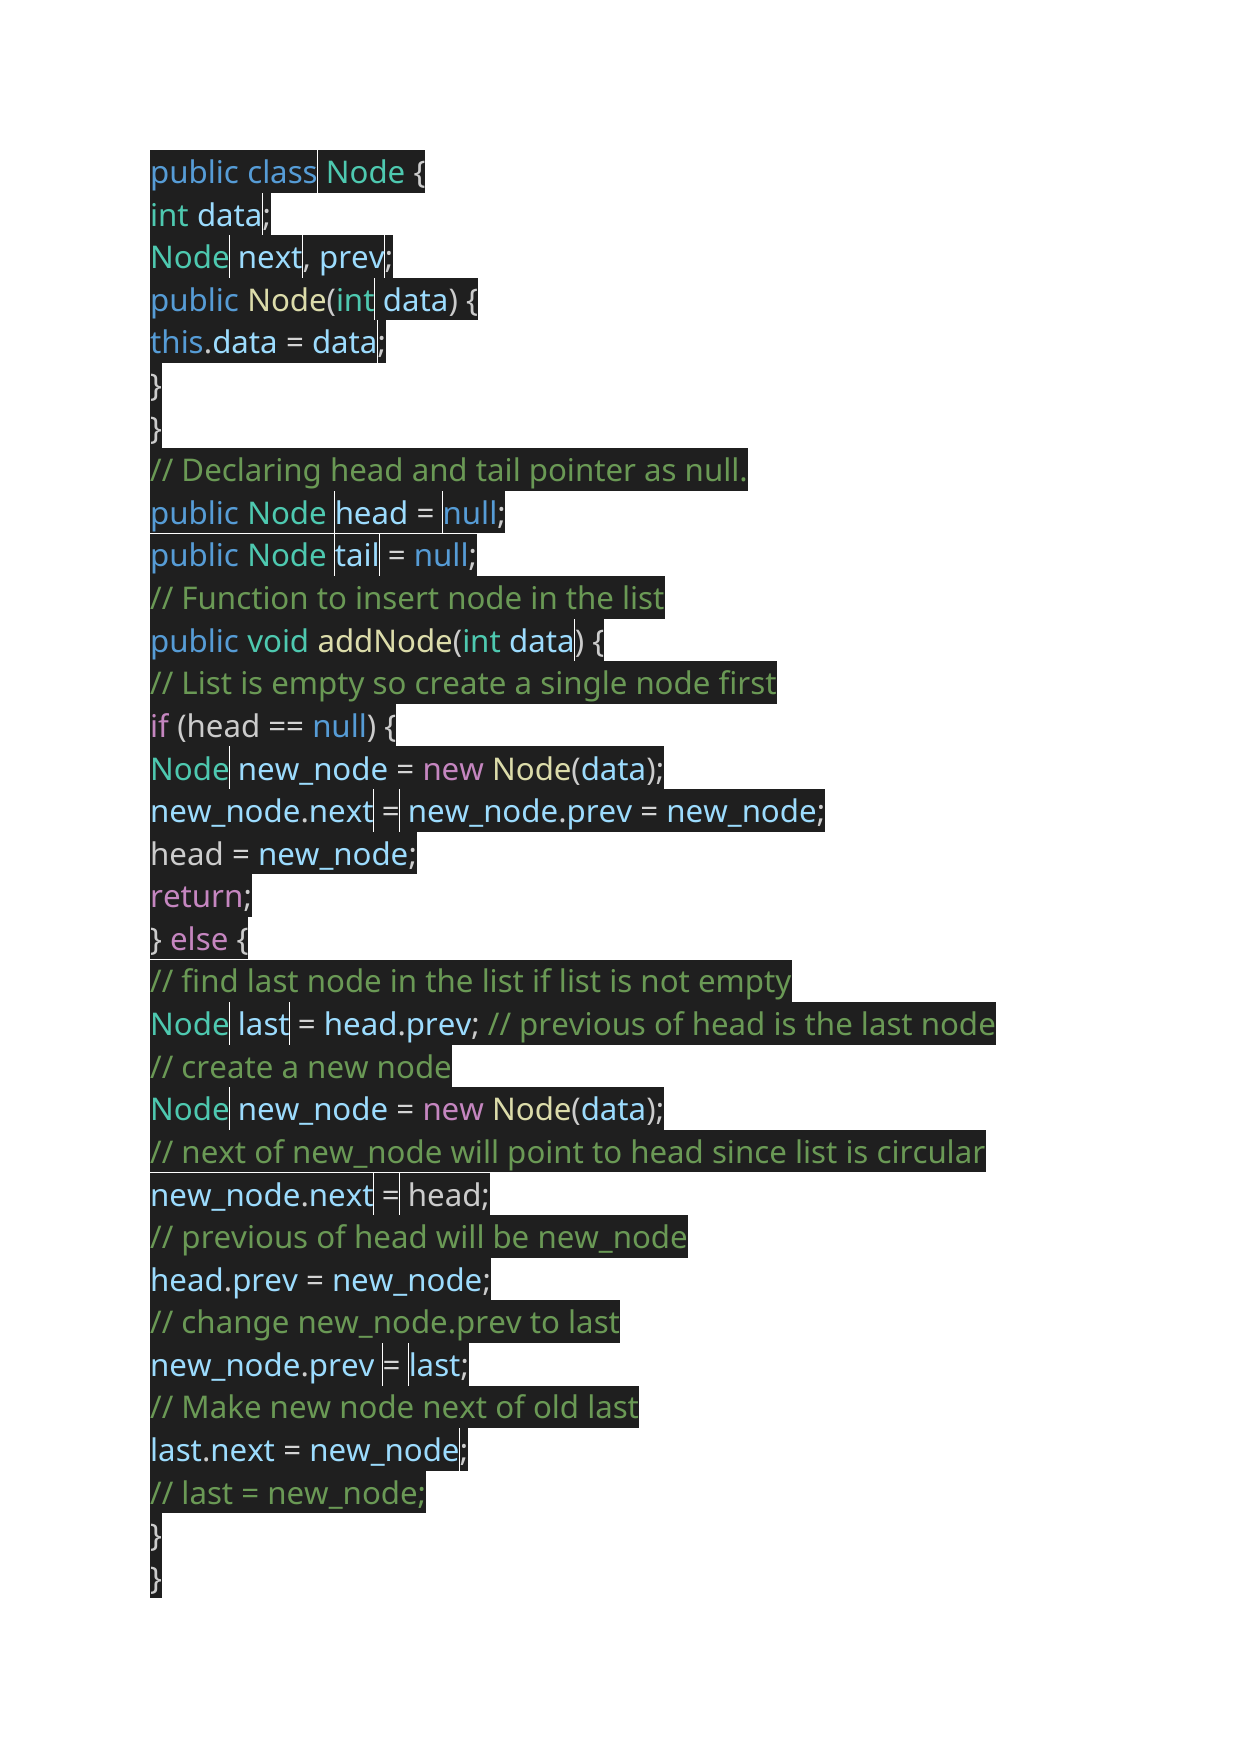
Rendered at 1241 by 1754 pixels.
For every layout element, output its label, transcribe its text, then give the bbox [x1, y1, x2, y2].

text Node last = head.prev; // previous of head is the last node [150, 1002, 1090, 1045]
text } [150, 1513, 1090, 1556]
text // previous of head will be new_node [150, 1215, 1090, 1258]
text int data; [150, 193, 1090, 235]
text this.data = data; [150, 320, 1090, 363]
text public Node tail = null; [150, 533, 1090, 576]
text new_node.next = head; [150, 1172, 1090, 1215]
text } [150, 1556, 1090, 1598]
text // create a new node [150, 1045, 1090, 1087]
text public Node head = null; [150, 491, 1090, 533]
text // last = new_node; [150, 1471, 1090, 1513]
text last.next = new_node; [150, 1428, 1090, 1471]
text } [150, 406, 1090, 448]
text public Node(int data) { [150, 278, 1090, 320]
text // Declaring head and tail pointer as null. [150, 448, 1090, 491]
text Node next, prev; [150, 235, 1090, 278]
text public class Node { [150, 150, 1090, 193]
text // List is empty so create a single node first [150, 661, 1090, 704]
text public void addNode(int data) { [150, 619, 1090, 661]
text Node new_node = new Node(data); [150, 1087, 1090, 1130]
text new_node.next = new_node.prev = new_node; [150, 789, 1090, 832]
text } [150, 363, 1090, 406]
text Node new_node = new Node(data); [150, 746, 1090, 789]
text head = new_node; [150, 832, 1090, 874]
text return; [150, 874, 1090, 917]
text } else { [150, 917, 1090, 959]
text // Make new node next of old last [150, 1386, 1090, 1428]
text head.prev = new_node; [150, 1258, 1090, 1300]
text if (head == null) { [150, 704, 1090, 746]
text // change new_node.prev to last [150, 1300, 1090, 1343]
text // find last node in the list if list is not empty [150, 959, 1090, 1002]
text new_node.prev = last; [150, 1343, 1090, 1386]
text // next of new_node will point to head since list is circular [150, 1130, 1090, 1172]
text // Function to insert node in the list [150, 576, 1090, 619]
